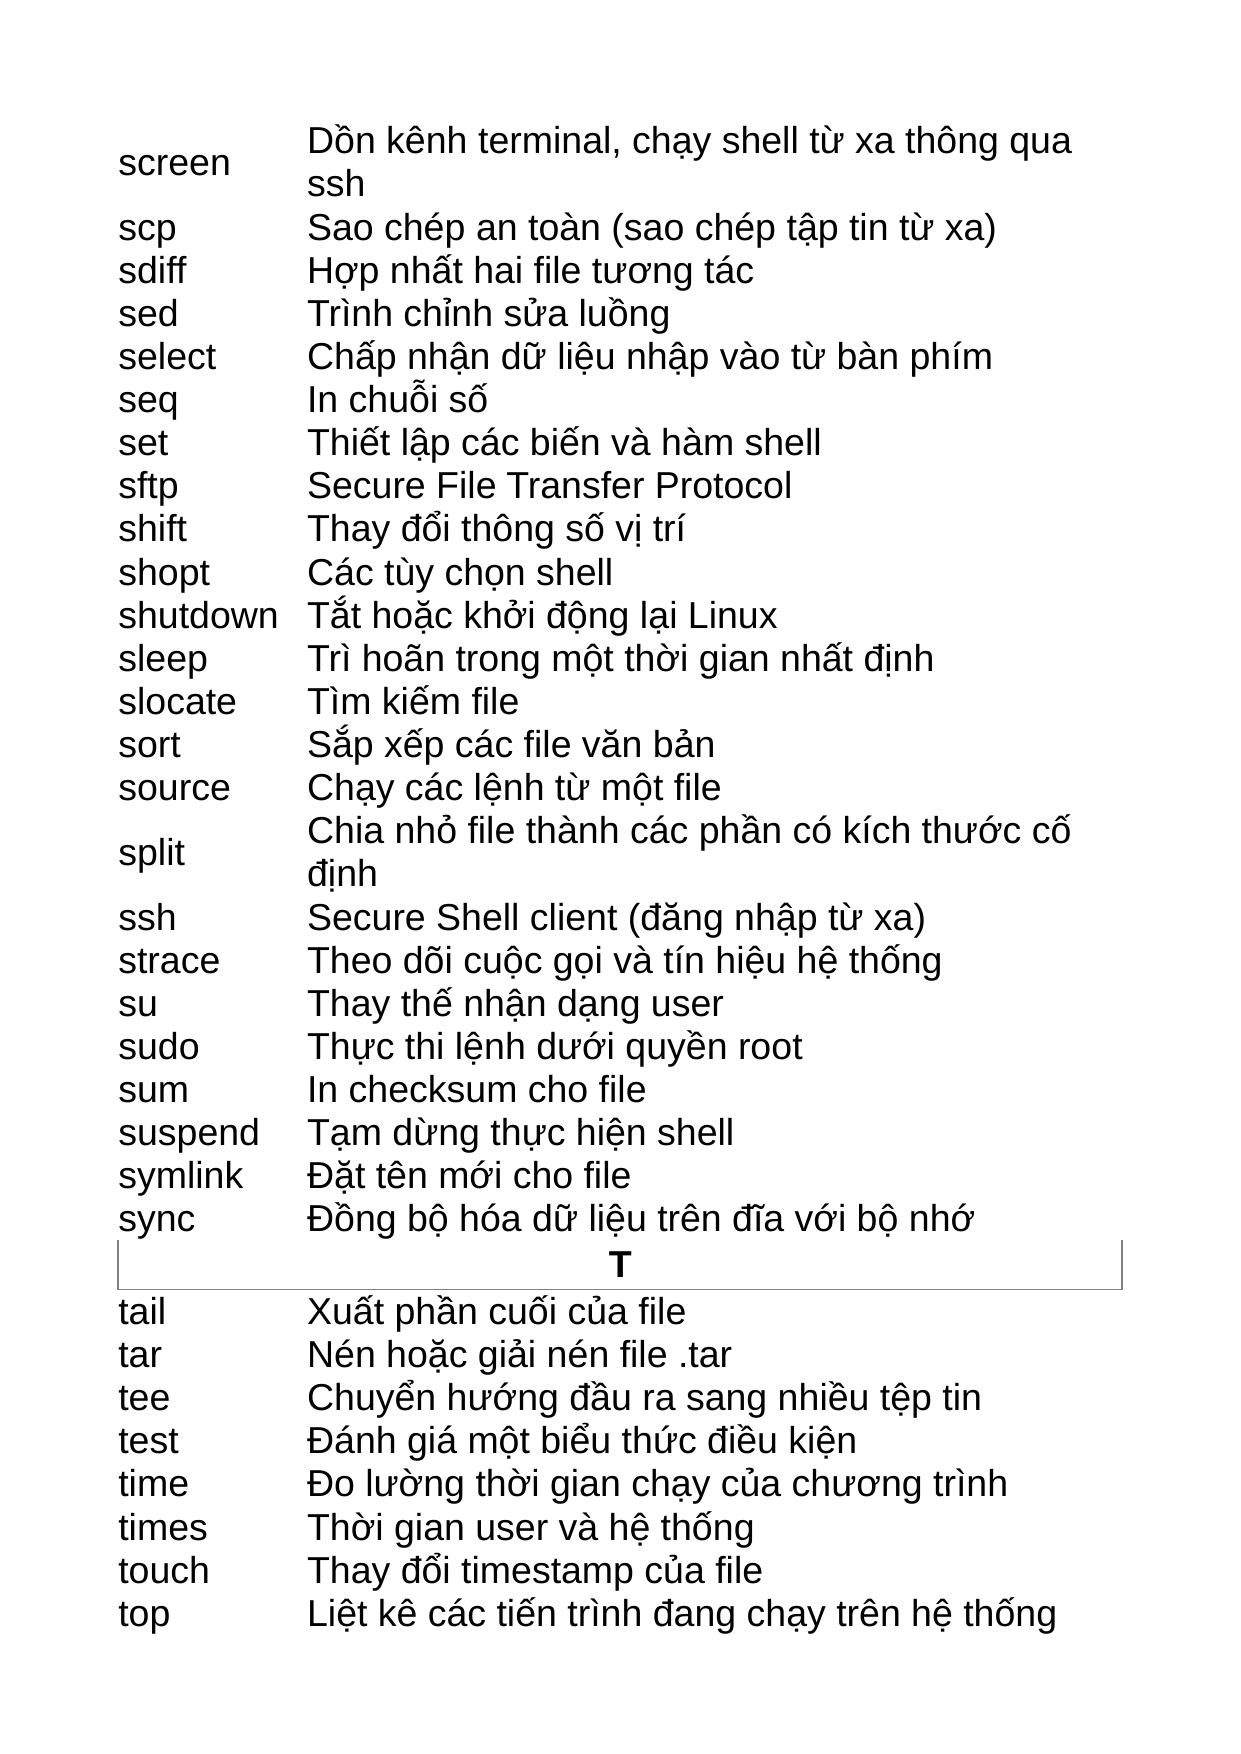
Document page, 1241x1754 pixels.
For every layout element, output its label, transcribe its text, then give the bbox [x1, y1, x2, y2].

table_cell shift [118, 507, 307, 550]
table_cell tee [118, 1375, 307, 1418]
table_cell seq [118, 377, 307, 420]
table_cell Tắt hoặc khởi động lại Linux [307, 593, 1122, 636]
table_cell tar [118, 1332, 307, 1375]
table_cell screen [118, 118, 307, 205]
table_cell sleep [118, 636, 307, 679]
table_cell Đồng bộ hóa dữ liệu trên đĩa với bộ nhớ [307, 1197, 1122, 1240]
table_cell Đánh giá một biểu thức điều kiện [307, 1419, 1122, 1462]
table_cell Xuất phần cuối của file [307, 1290, 1122, 1332]
table_cell Chuyển hướng đầu ra sang nhiều tệp tin [307, 1375, 1122, 1418]
table_cell Chấp nhận dữ liệu nhập vào từ bàn phím [307, 334, 1122, 377]
table_cell set [118, 420, 307, 463]
table_cell Nén hoặc giải nén file .tar [307, 1332, 1122, 1375]
table_cell Thời gian user và hệ thống [307, 1505, 1122, 1548]
table_cell Sắp xếp các file văn bản [307, 722, 1122, 765]
table_cell select [118, 334, 307, 377]
table_cell tail [118, 1290, 307, 1332]
table_cell sync [118, 1197, 307, 1240]
table_cell In chuỗi số [307, 377, 1122, 420]
table_cell strace [118, 938, 307, 981]
table_cell Trì hoãn trong một thời gian nhất định [307, 636, 1122, 679]
table_cell symlink [118, 1154, 307, 1197]
table_cell shopt [118, 550, 307, 593]
table_cell Chia nhỏ file thành các phần có kích thước cố định [307, 809, 1122, 895]
table_cell Hợp nhất hai file tương tác [307, 248, 1122, 291]
table_cell sftp [118, 464, 307, 507]
table_cell shutdown [118, 593, 307, 636]
table_cell Các tùy chọn shell [307, 550, 1122, 593]
table_cell sudo [118, 1024, 307, 1067]
table_cell Chạy các lệnh từ một file [307, 765, 1122, 808]
table_cell T [119, 1240, 1121, 1289]
table_cell Thay thế nhận dạng user [307, 981, 1122, 1024]
table_cell suspend [118, 1110, 307, 1153]
table_cell Thực thi lệnh dưới quyền root [307, 1024, 1122, 1067]
table_cell Thay đổi thông số vị trí [307, 507, 1122, 550]
table_cell sum [118, 1067, 307, 1110]
table_cell test [118, 1419, 307, 1462]
table_cell Trình chỉnh sửa luồng [307, 291, 1122, 334]
table_cell Secure Shell client (đăng nhập từ xa) [307, 895, 1122, 938]
table_cell ssh [118, 895, 307, 938]
table_cell Tìm kiếm file [307, 679, 1122, 722]
table_cell Thiết lập các biến và hàm shell [307, 420, 1122, 463]
table_cell sed [118, 291, 307, 334]
table_cell time [118, 1462, 307, 1505]
table_cell Liệt kê các tiến trình đang chạy trên hệ thống [307, 1591, 1122, 1634]
table_cell In checksum cho file [307, 1067, 1122, 1110]
table_cell top [118, 1591, 307, 1634]
table_cell Thay đổi timestamp của file [307, 1548, 1122, 1591]
table_cell touch [118, 1548, 307, 1591]
table_cell sort [118, 722, 307, 765]
table_cell Tạm dừng thực hiện shell [307, 1110, 1122, 1153]
table_cell source [118, 765, 307, 808]
table_cell Secure File Transfer Protocol [307, 464, 1122, 507]
table_cell Đo lường thời gian chạy của chương trình [307, 1462, 1122, 1505]
table_cell Theo dõi cuộc gọi và tín hiệu hệ thống [307, 938, 1122, 981]
table_cell Dồn kênh terminal, chạy shell từ xa thông qua ssh [307, 118, 1122, 205]
table_cell Đặt tên mới cho file [307, 1154, 1122, 1197]
table_cell sdiff [118, 248, 307, 291]
table_cell scp [118, 205, 307, 248]
table_cell times [118, 1505, 307, 1548]
table_cell Sao chép an toàn (sao chép tập tin từ xa) [307, 205, 1122, 248]
table_cell su [118, 981, 307, 1024]
table_cell slocate [118, 679, 307, 722]
table_cell split [118, 809, 307, 895]
